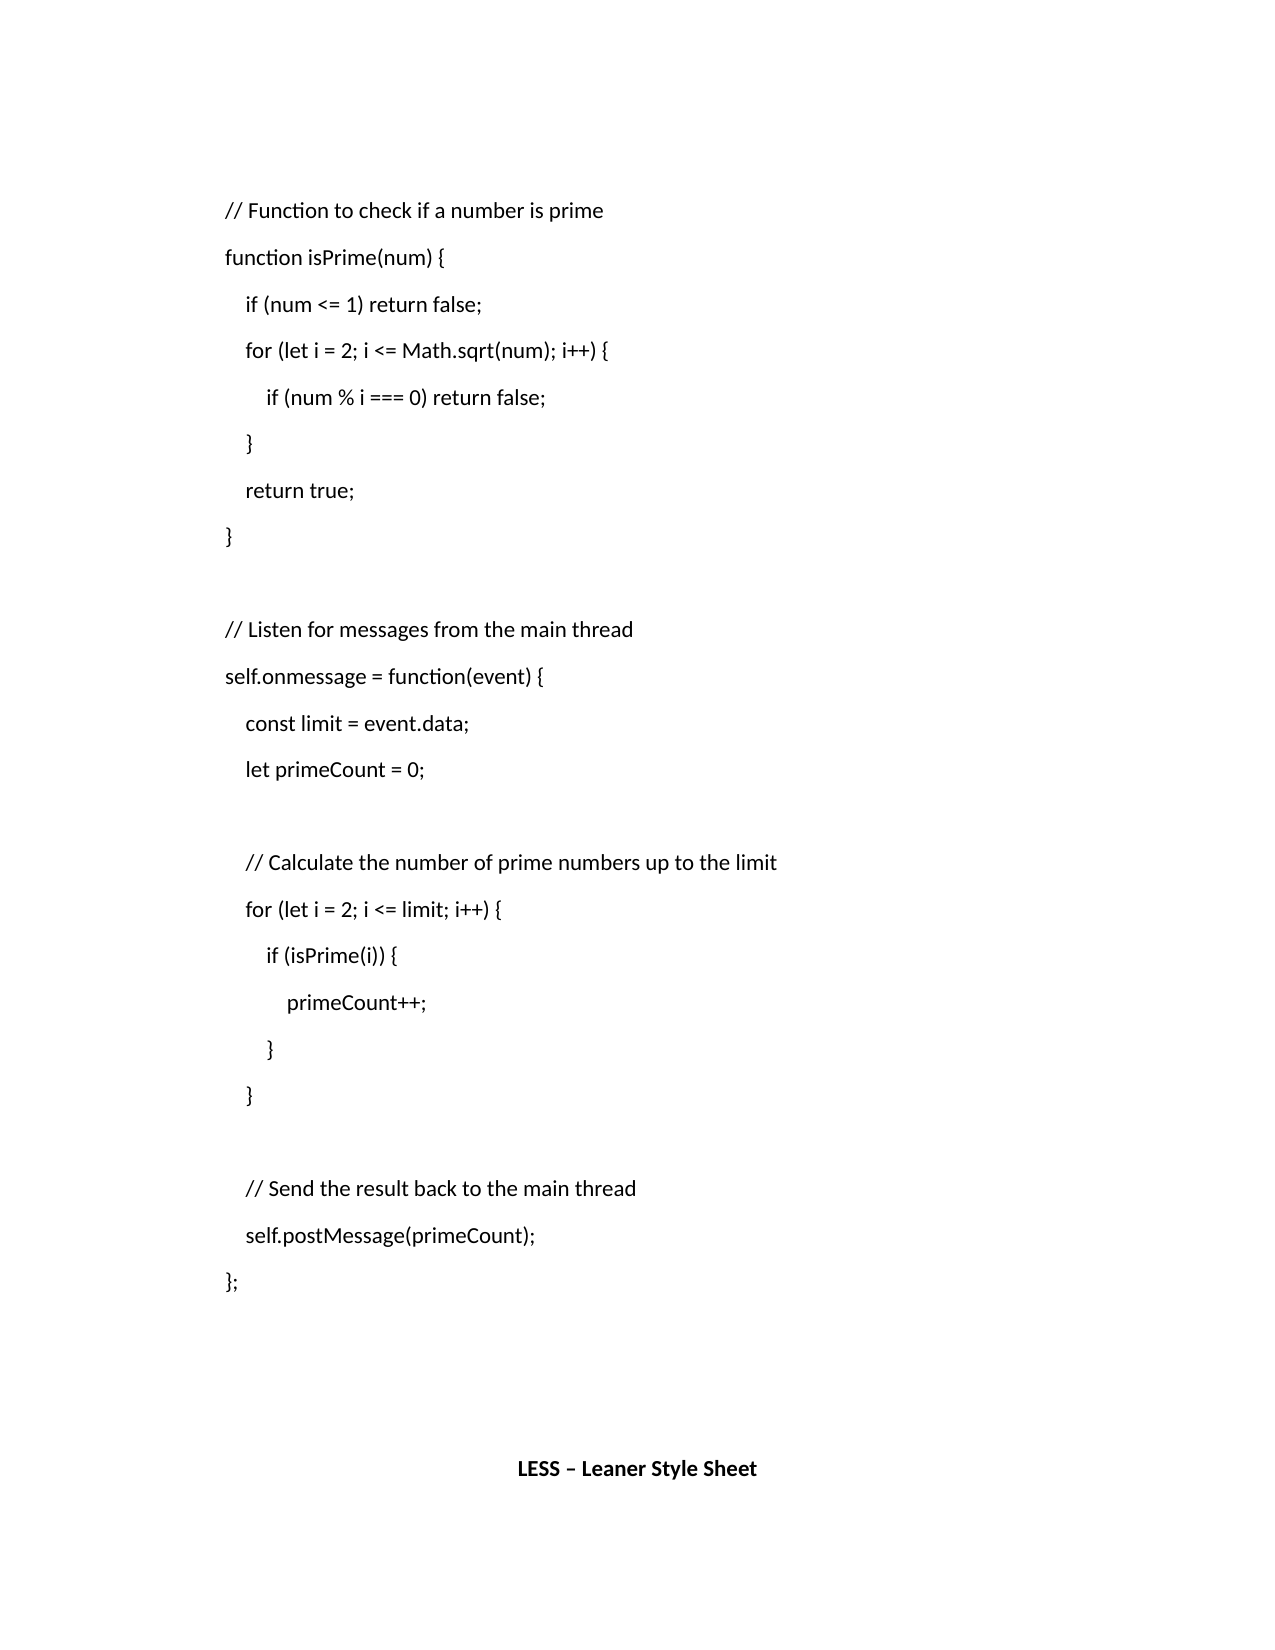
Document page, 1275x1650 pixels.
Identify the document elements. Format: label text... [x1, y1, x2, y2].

text for (let i = 2; i <= Math.sqrt(num); i++) { [150, 336, 1125, 364]
text self.onmessage = function(event) { [150, 662, 1125, 690]
text LESS – Leaner Style Sheet [150, 1454, 1125, 1482]
text }; [150, 1267, 1125, 1296]
text self.postMessage(primeCount); [150, 1221, 1125, 1249]
text // Calculate the number of prime numbers up to the limit [150, 848, 1125, 876]
text function isPrime(num) { [150, 243, 1125, 271]
text primeCount++; [150, 988, 1125, 1016]
text } [150, 1081, 1125, 1109]
text // Function to check if a number is prime [150, 197, 1125, 224]
text let primeCount = 0; [150, 755, 1125, 783]
text } [150, 522, 1125, 551]
text // Listen for messages from the main thread [150, 616, 1125, 644]
text const limit = event.data; [150, 709, 1125, 737]
text // Send the result back to the main thread [150, 1174, 1125, 1202]
text } [150, 1035, 1125, 1063]
text for (let i = 2; i <= limit; i++) { [150, 895, 1125, 923]
text } [150, 429, 1125, 457]
text if (num % i === 0) return false; [150, 383, 1125, 411]
text if (num <= 1) return false; [150, 290, 1125, 318]
text if (isPrime(i)) { [150, 942, 1125, 969]
text return true; [150, 476, 1125, 504]
